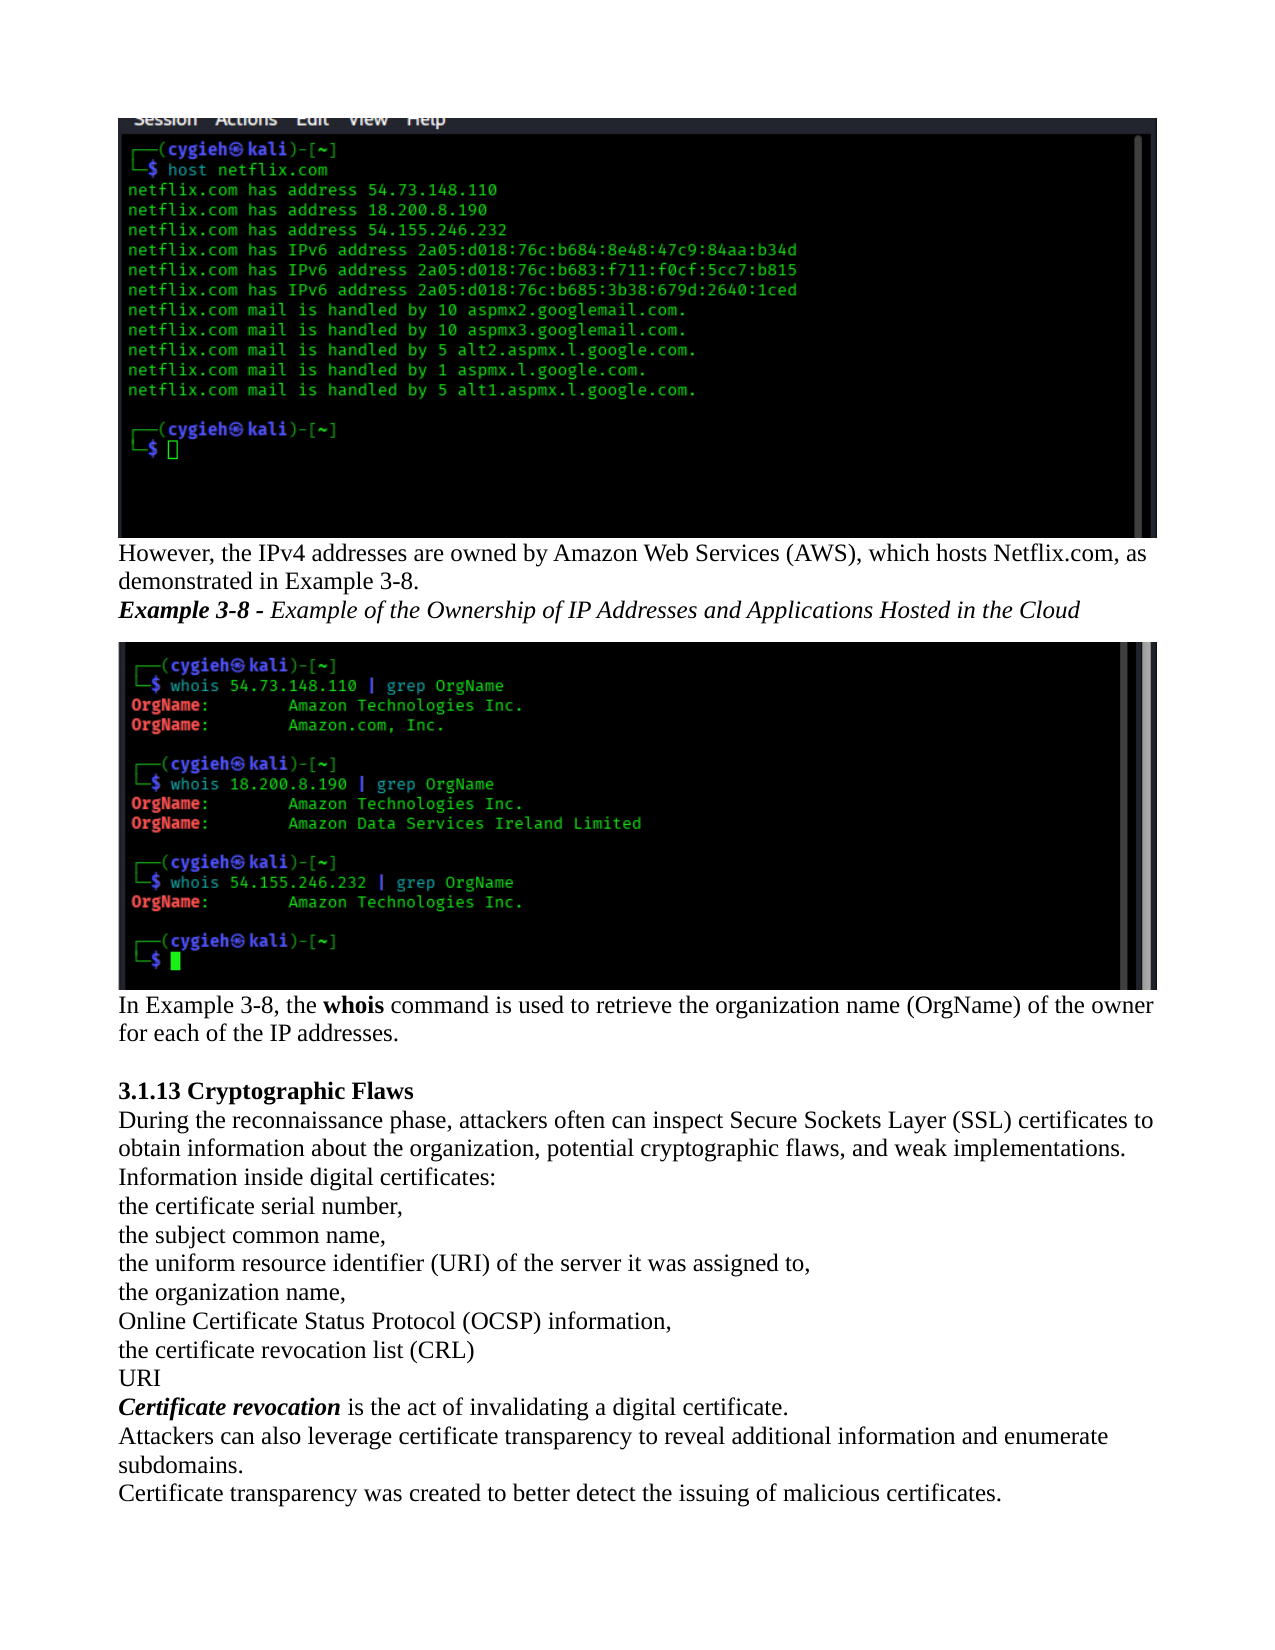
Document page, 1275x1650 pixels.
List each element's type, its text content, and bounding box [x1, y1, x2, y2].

text the uniform resource identifier (URI) of the server it was assigned to, [118, 1248, 1157, 1277]
text During the reconnaissance phase, attackers often can inspect Secure Sockets Layer (SSL) certificates to obtain information about the organization, potential cryptographic flaws, and weak implementations. [118, 1105, 1157, 1162]
text the certificate serial number, [118, 1191, 1157, 1220]
text In Example 3-8, the whois command is used to retrieve the organization name (OrgName) of the owner for each of the IP addresses. [118, 990, 1157, 1047]
text URI [118, 1363, 1157, 1392]
picture [118, 118, 1157, 538]
text Attackers can also leverage certificate transparency to reveal additional information and enumerate subdomains. [118, 1421, 1157, 1478]
text the certificate revocation list (CRL) [118, 1335, 1157, 1363]
text 3.1.13 Cryptographic Flaws [118, 1076, 1157, 1105]
text the subject common name, [118, 1220, 1157, 1248]
text the organization name, [118, 1277, 1157, 1306]
text However, the IPv4 addresses are owned by Amazon Web Services (AWS), which hosts Netflix.com, as demonstrated in Example 3-8. [118, 538, 1157, 595]
text Certificate transparency was created to better detect the issuing of malicious certificates. [118, 1478, 1157, 1507]
picture [118, 642, 1157, 990]
text Information inside digital certificates: [118, 1162, 1157, 1191]
text Online Certificate Status Protocol (OCSP) information, [118, 1306, 1157, 1335]
text Certificate revocation is the act of invalidating a digital certificate. [118, 1392, 1157, 1421]
text Example 3-8 - Example of the Ownership of IP Addresses and Applications Hosted in the Cloud [118, 595, 1157, 624]
